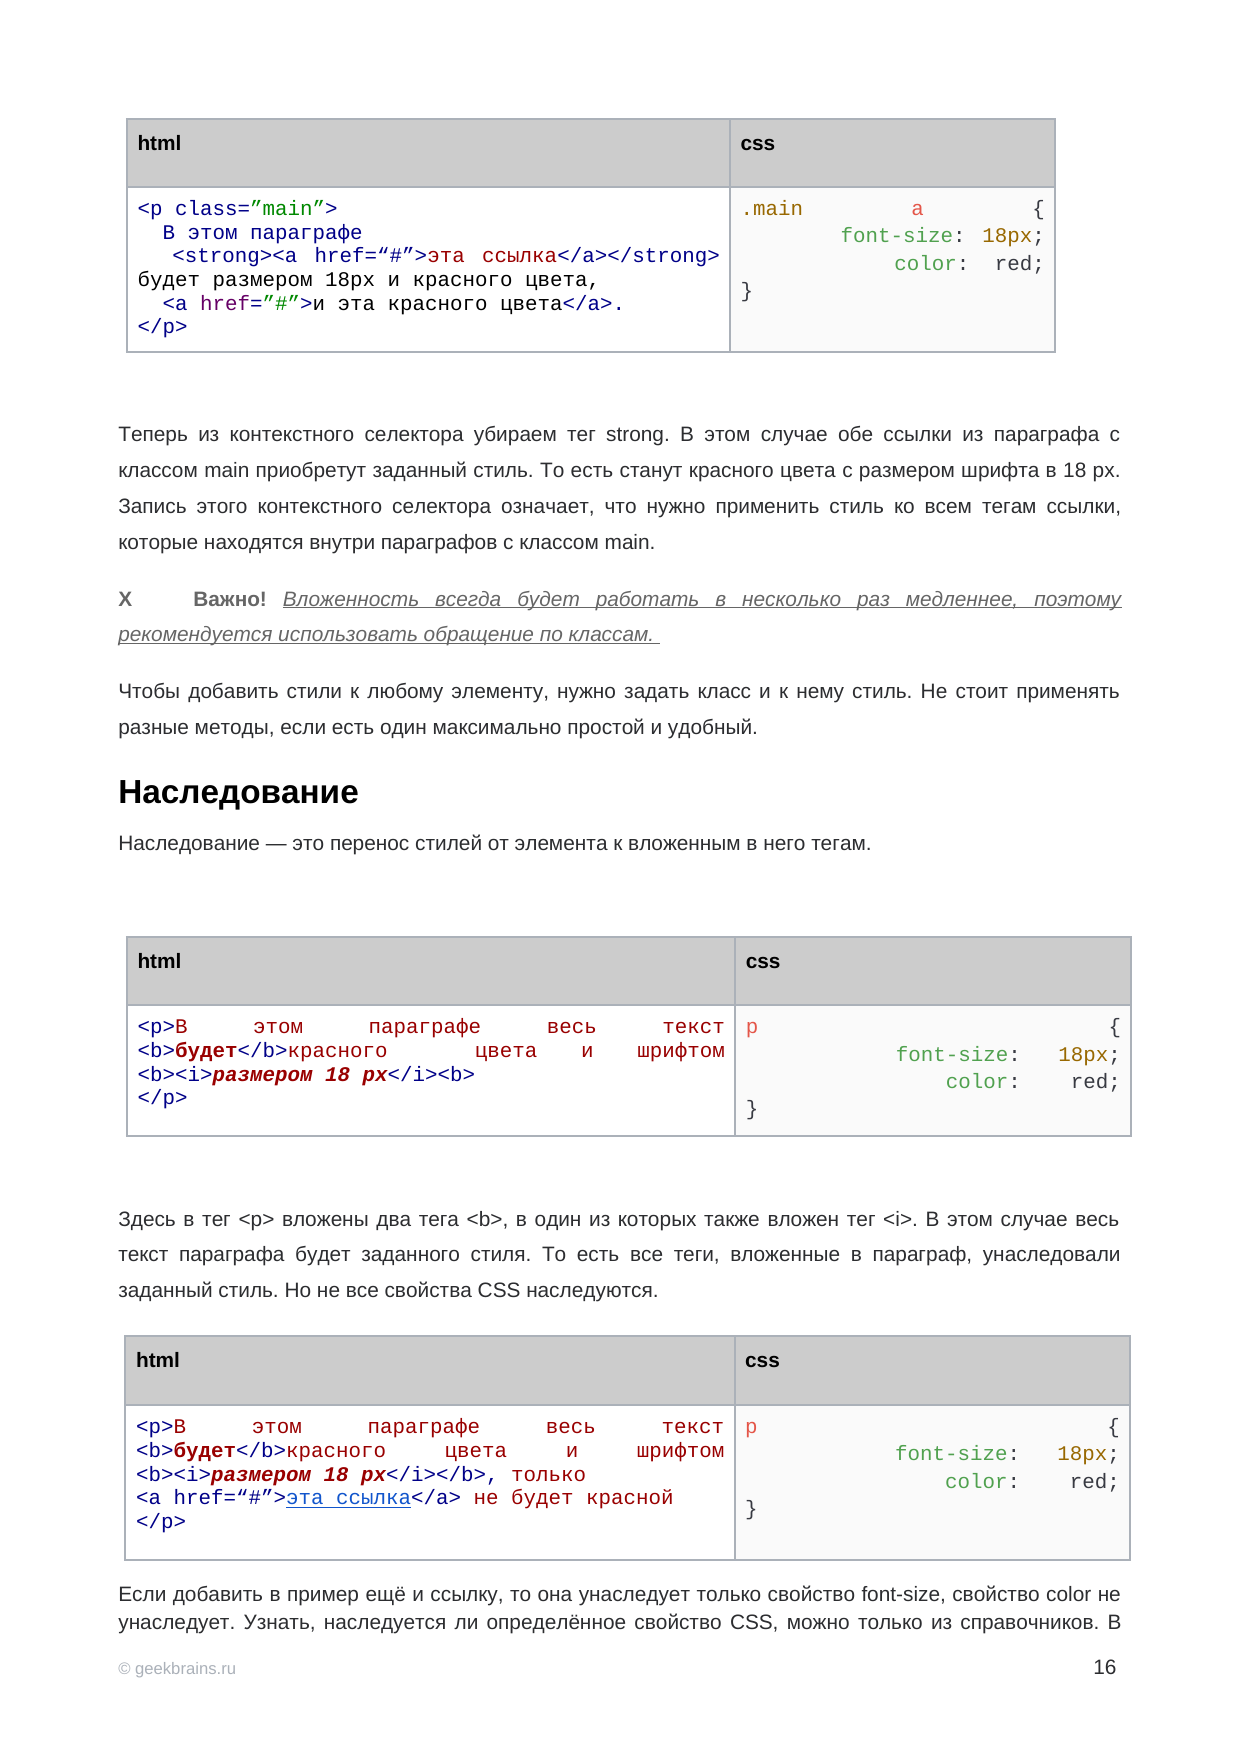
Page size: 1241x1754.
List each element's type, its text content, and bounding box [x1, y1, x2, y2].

table_header html [126, 1337, 734, 1404]
table_cell <p class=”main”> В этом параграфе <strong><a href=“#”>эта ссылка</a></strong> будет размером 18px и красного цвета, <a href=”#”>и эта красного цвета</a>. </p> [128, 188, 729, 351]
text Если добавить в пример ещё и ссылку, то она унаследует только свойство font-size, свойство color не унаследует. Узнать, наследуется ли определённое свойство CSS, можно только из справочников. В [118, 1582, 1122, 1634]
table_header css [731, 120, 1054, 186]
text Теперь из контекстного селектора убираем тег strong. В этом случае обе ссылки из параграфа с классом main приобретут заданный стиль. То есть станут красного цвета с размером шрифта в 18 px. Запись этого контекстного селектора означает, что нужно применить стиль ко всем тегам ссылки, которые находятся внутри параграфов с классом main. [118, 422, 1122, 553]
text X Важно! Вложенность всегда будет работать в несколько раз медленнее, поэтому рекомендуется использовать обращение по классам. [118, 586, 1122, 646]
subtitle Наследование [118, 772, 1122, 810]
table_header html [128, 938, 734, 1004]
text Наследование — это перенос стилей от элемента к вложенным в него тегам. [118, 831, 1122, 855]
table_cell <p>В этом параграфе весь текст <b>будет</b>красного цвета и шрифтом <b><i>размером 18 px</i></b>, только <a href=“#”>эта ссылка</a> не будет красной </p> [126, 1406, 734, 1559]
table_cell p { font-size: 18px; color: red; } [736, 1006, 1130, 1135]
table_cell .main a { font-size: 18px; color: red; } [731, 188, 1054, 351]
table_header css [736, 938, 1130, 1004]
table_header css [736, 1337, 1129, 1404]
text Здесь в тег <p> вложены два тега <b>, в один из которых также вложен тег <i>. В этом случае весь текст параграфа будет заданного стиля. То есть все теги, вложенные в параграф, унаследовали заданный стиль. Но не все свойства CSS наследуются. [118, 1206, 1122, 1302]
text Чтобы добавить стили к любому элементу, нужно задать класс и к нему стиль. Не стоит применять разные методы, если есть один максимально простой и удобный. [118, 679, 1122, 739]
table_cell <p>В этом параграфе весь текст <b>будет</b>красного цвета и шрифтом <b><i>размером 18 px</i><b> </p> [128, 1006, 734, 1135]
table_cell p { font-size: 18px; color: red; } [736, 1406, 1129, 1559]
table_header html [128, 120, 729, 186]
